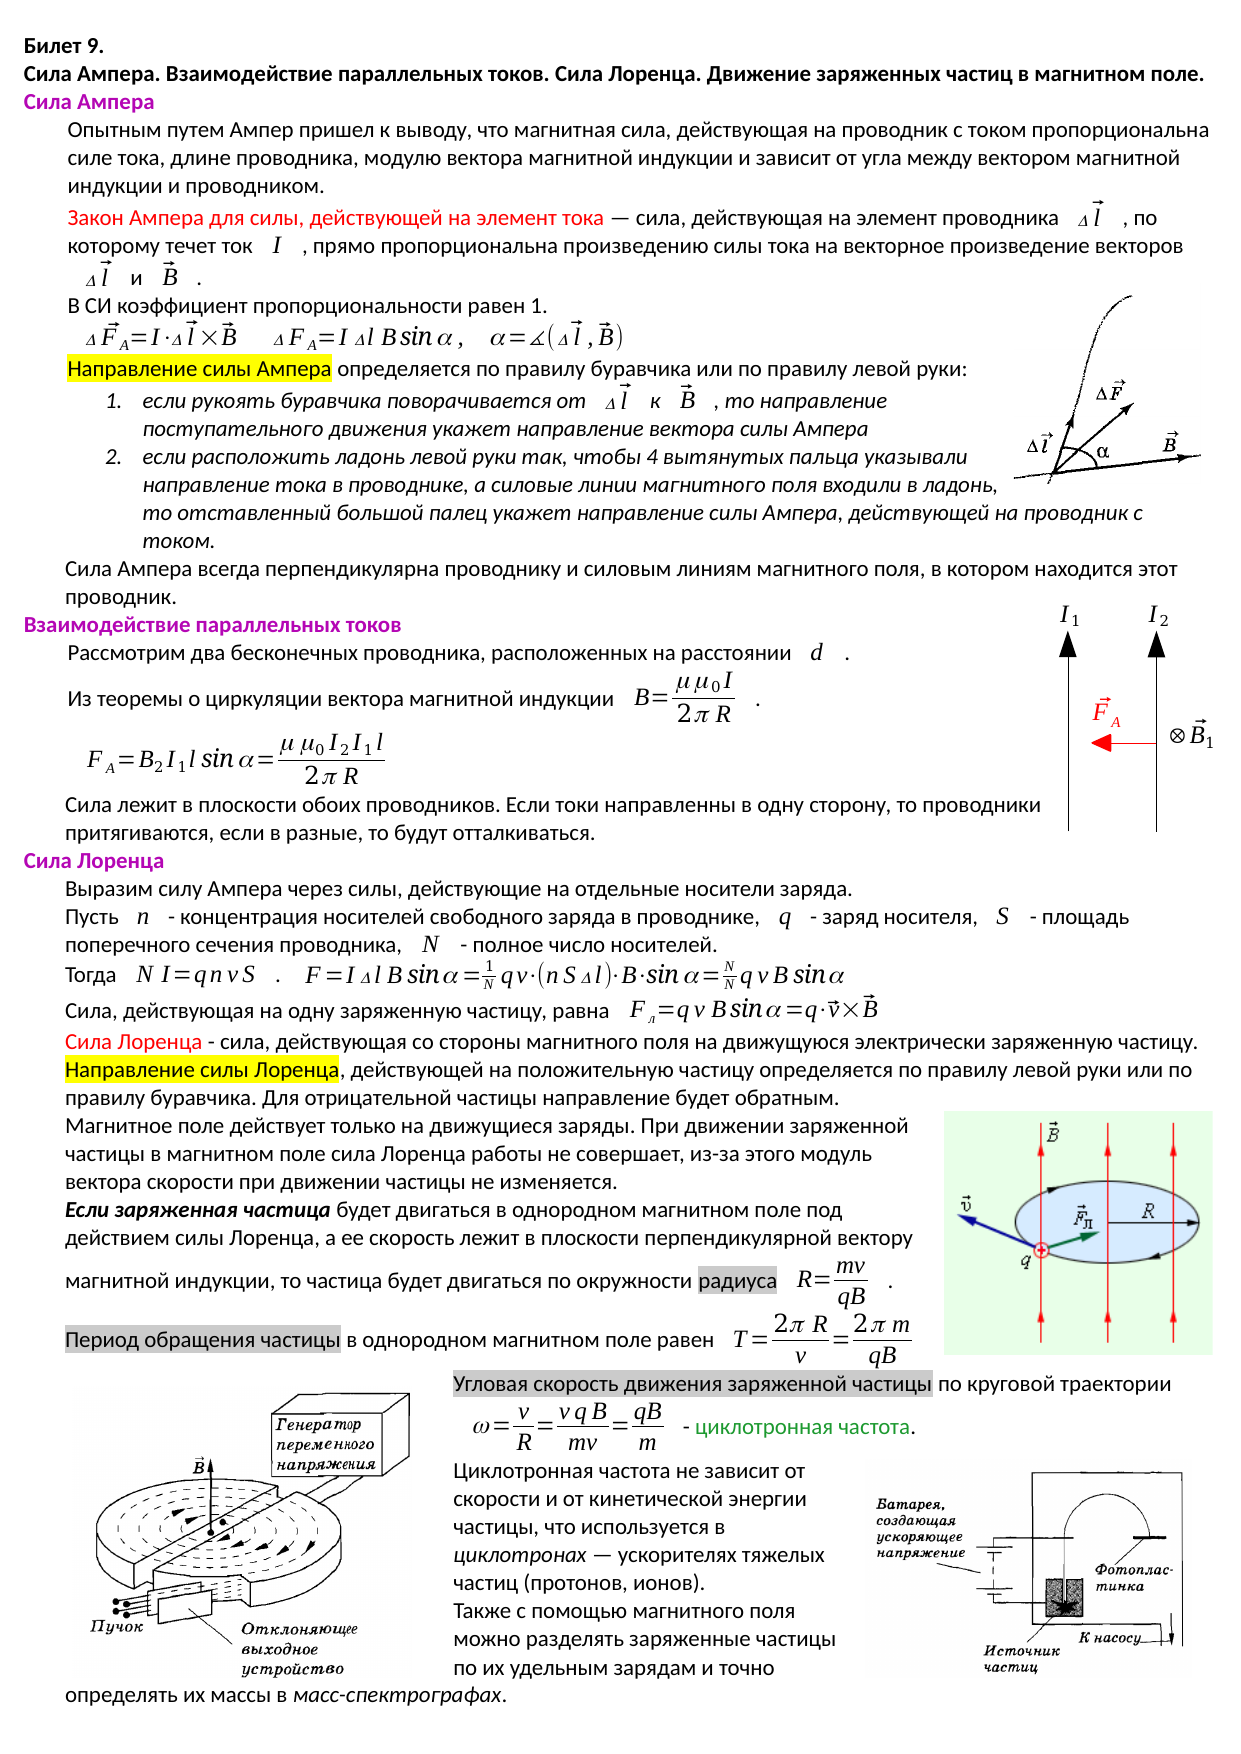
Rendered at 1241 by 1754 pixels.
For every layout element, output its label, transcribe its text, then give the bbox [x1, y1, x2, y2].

list если расположить ладонь левой руки так, чтобы 4 вытянутых пальца указывали направление тока в проводнике, а силовые линии магнитного поля входили в ладонь, то отставленный большой палец укажет направление силы Ампера, действующей на проводник с током. [105, 442, 1212, 554]
text Закон Ампера для силы, действующей на элемент тока — сила, действующая на элемент проводника, по которому течет ток, прямо пропорциональна произведению силы тока на векторное произведение векторови. [67, 199, 1212, 291]
text Период обращения частицы в однородном магнитном поле равен [65, 1310, 1212, 1369]
text Сила Ампера. Взаимодействие параллельных токов. Сила Лоренца. Движение заряженных частиц в магнитном поле. [23, 59, 1212, 87]
text Сила Ампера [23, 87, 1212, 115]
text Направление силы Лоренца, действующей на положительную частицу определяется по правилу левой руки или по правилу буравчика. Для отрицательной частицы направление будет обратным. [65, 1055, 1212, 1111]
text Угловая скорость движения заряженной частицы по круговой траектории- циклотронная частота. [65, 1369, 1212, 1456]
text Сила Ампера всегда перпендикулярна проводнику и силовым линиям магнитного поля, в котором находится этот проводник. [65, 554, 1212, 610]
text В СИ коэффициент пропорциональности равен 1. [67, 291, 1013, 319]
text Также с помощью магнитного поля можно разделять заряженные частицы по их удельным зарядам и точно определять их массы в масс-спектрографах. [65, 1597, 1212, 1709]
text Билет 9. [23, 31, 1212, 59]
text Тогда. [65, 958, 1212, 993]
text Направление силы Ампера определяется по правилу буравчика или по правилу левой руки: [67, 354, 1013, 382]
picture [864, 1459, 1192, 1678]
list если рукоять буравчика поворачивается отк, то направление поступательного движения укажет направление вектора силы Ампера [105, 382, 1013, 442]
picture [944, 1111, 1213, 1355]
text Взаимодействие параллельных токов [23, 610, 992, 638]
text Опытным путем Ампер пришел к выводу, что магнитная сила, действующая на проводник с током пропорциональна силе тока, длине проводника, модулю вектора магнитной индукции и зависит от угла между вектором магнитной индукции и проводником. [67, 115, 1212, 199]
text Сила, действующая на одну заряженную частицу, равна [65, 993, 1212, 1027]
text Сила Лоренца - сила, действующая со стороны магнитного поля на движущуюся электрически заряженную частицу. [65, 1027, 1212, 1055]
picture [1013, 283, 1201, 484]
text Магнитное поле действует только на движущиеся заряды. При движении заряженной частицы в магнитном поле сила Лоренца работы не совершает, из-за этого модуль вектора скорости при движении частицы не изменяется. [65, 1111, 944, 1195]
text Выразим силу Ампера через силы, действующие на отдельные носители заряда. [65, 874, 1212, 902]
text Если заряженная частица будет двигаться в однородном магнитном поле под действием силы Лоренца, а ее скорость лежит в плоскости перпендикулярной вектору магнитной индукции, то частица будет двигаться по окружности радиуса. [65, 1195, 944, 1310]
text Сила Лоренца [23, 846, 992, 874]
text Рассмотрим два бесконечных проводника, расположенных на расстоянии. [67, 638, 992, 666]
text Из теоремы о циркуляции вектора магнитной индукции. [67, 666, 992, 728]
text Пусть- концентрация носителей свободного заряда в проводнике,- заряд носителя,- площадь поперечного сечения проводника,- полное число носителей. [65, 902, 1212, 958]
picture [72, 1386, 412, 1678]
text Сила лежит в плоскости обоих проводников. Если токи направленны в одну сторону, то проводники притягиваются, если в разные, то будут отталкиваться. [65, 790, 1212, 846]
text Циклотронная частота не зависит от скорости и от кинетической энергии частицы, что используется в циклотронах — ускорителях тяжелых частиц (протонов, ионов). [412, 1456, 1212, 1597]
